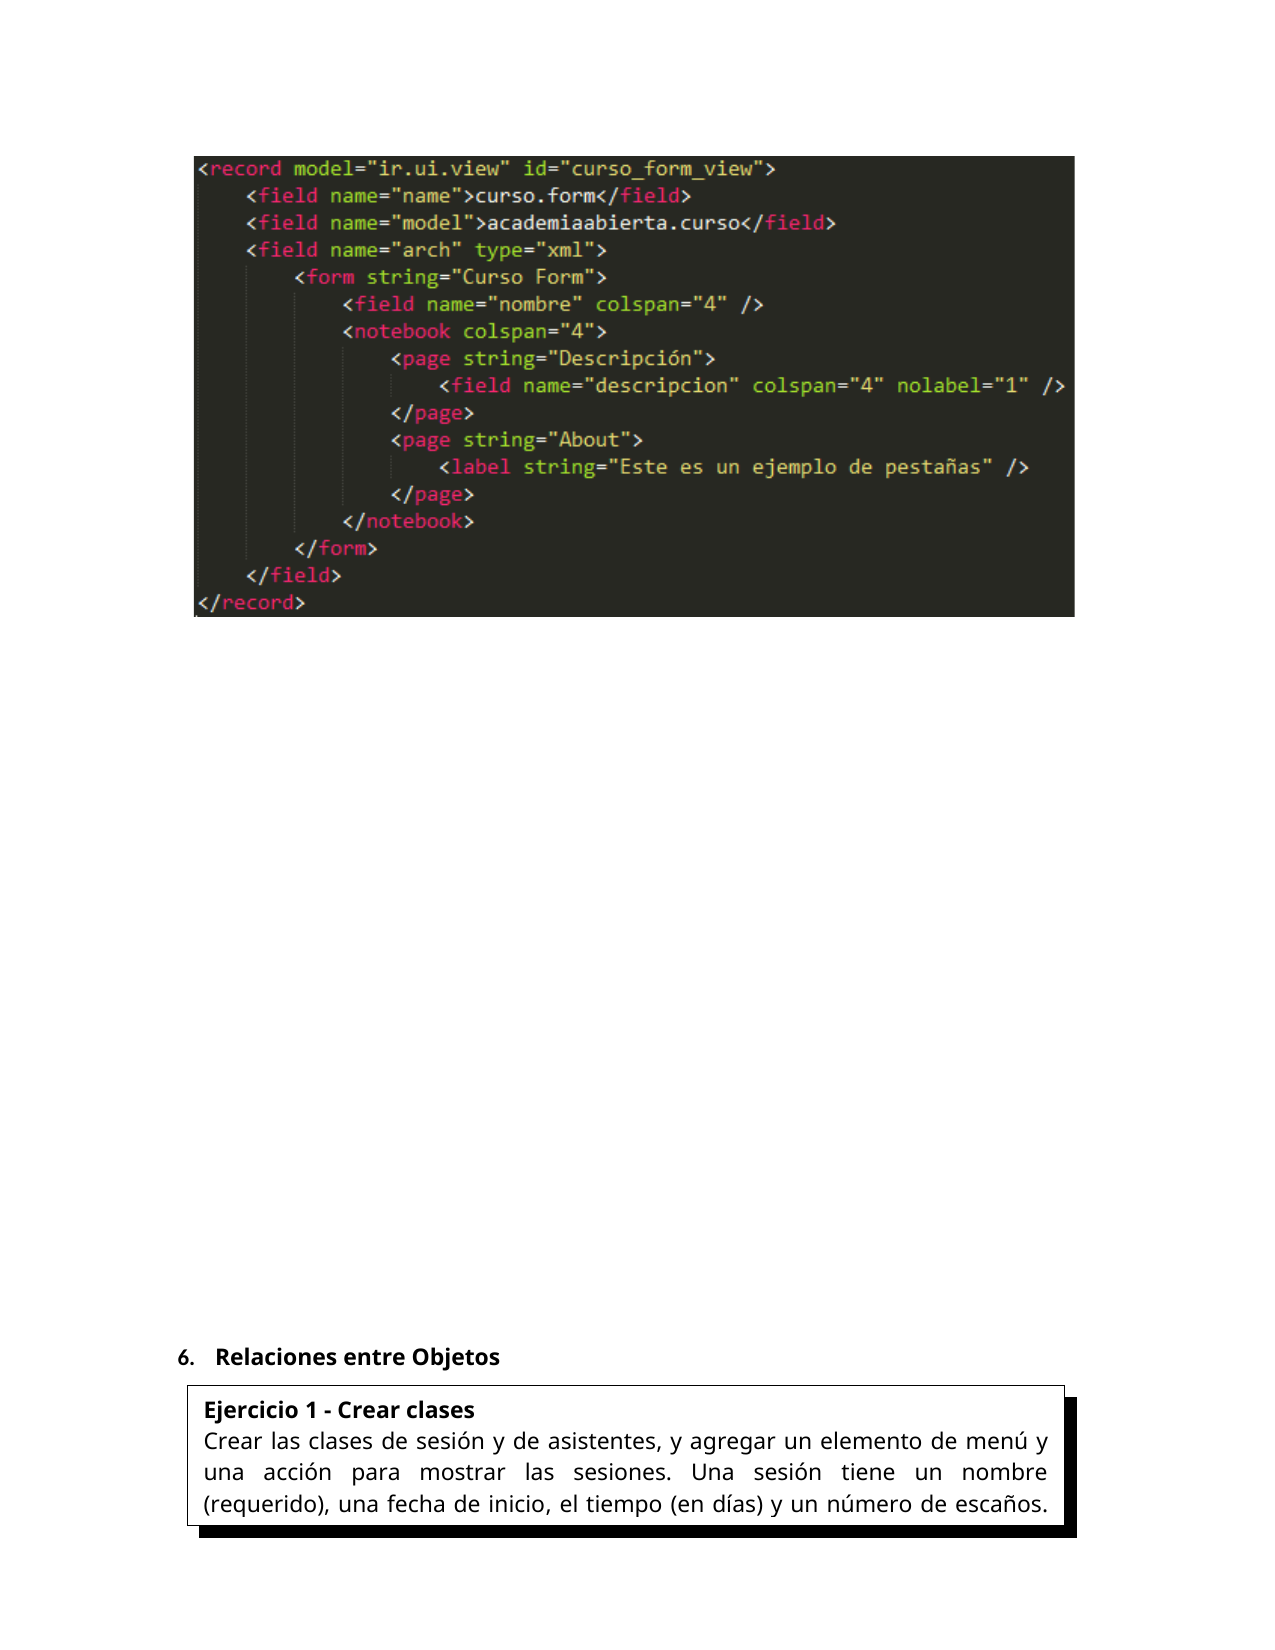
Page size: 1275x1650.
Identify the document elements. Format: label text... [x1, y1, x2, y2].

list Relaciones entre Objetos [177, 1341, 1098, 1372]
text Crear las clases de sesión y de asistentes, y agregar un elemento de menú y una acción para mostrar las sesiones. Una sesión tiene un nombre (requerido), una fecha de inicio, el tiempo (en días) y un número de escaños. Un participante tiene un nombre, que no es necesario. [203, 1425, 1048, 1517]
picture [193, 156, 1075, 617]
text Ejercicio 1 - Crear clases [203, 1394, 1048, 1425]
